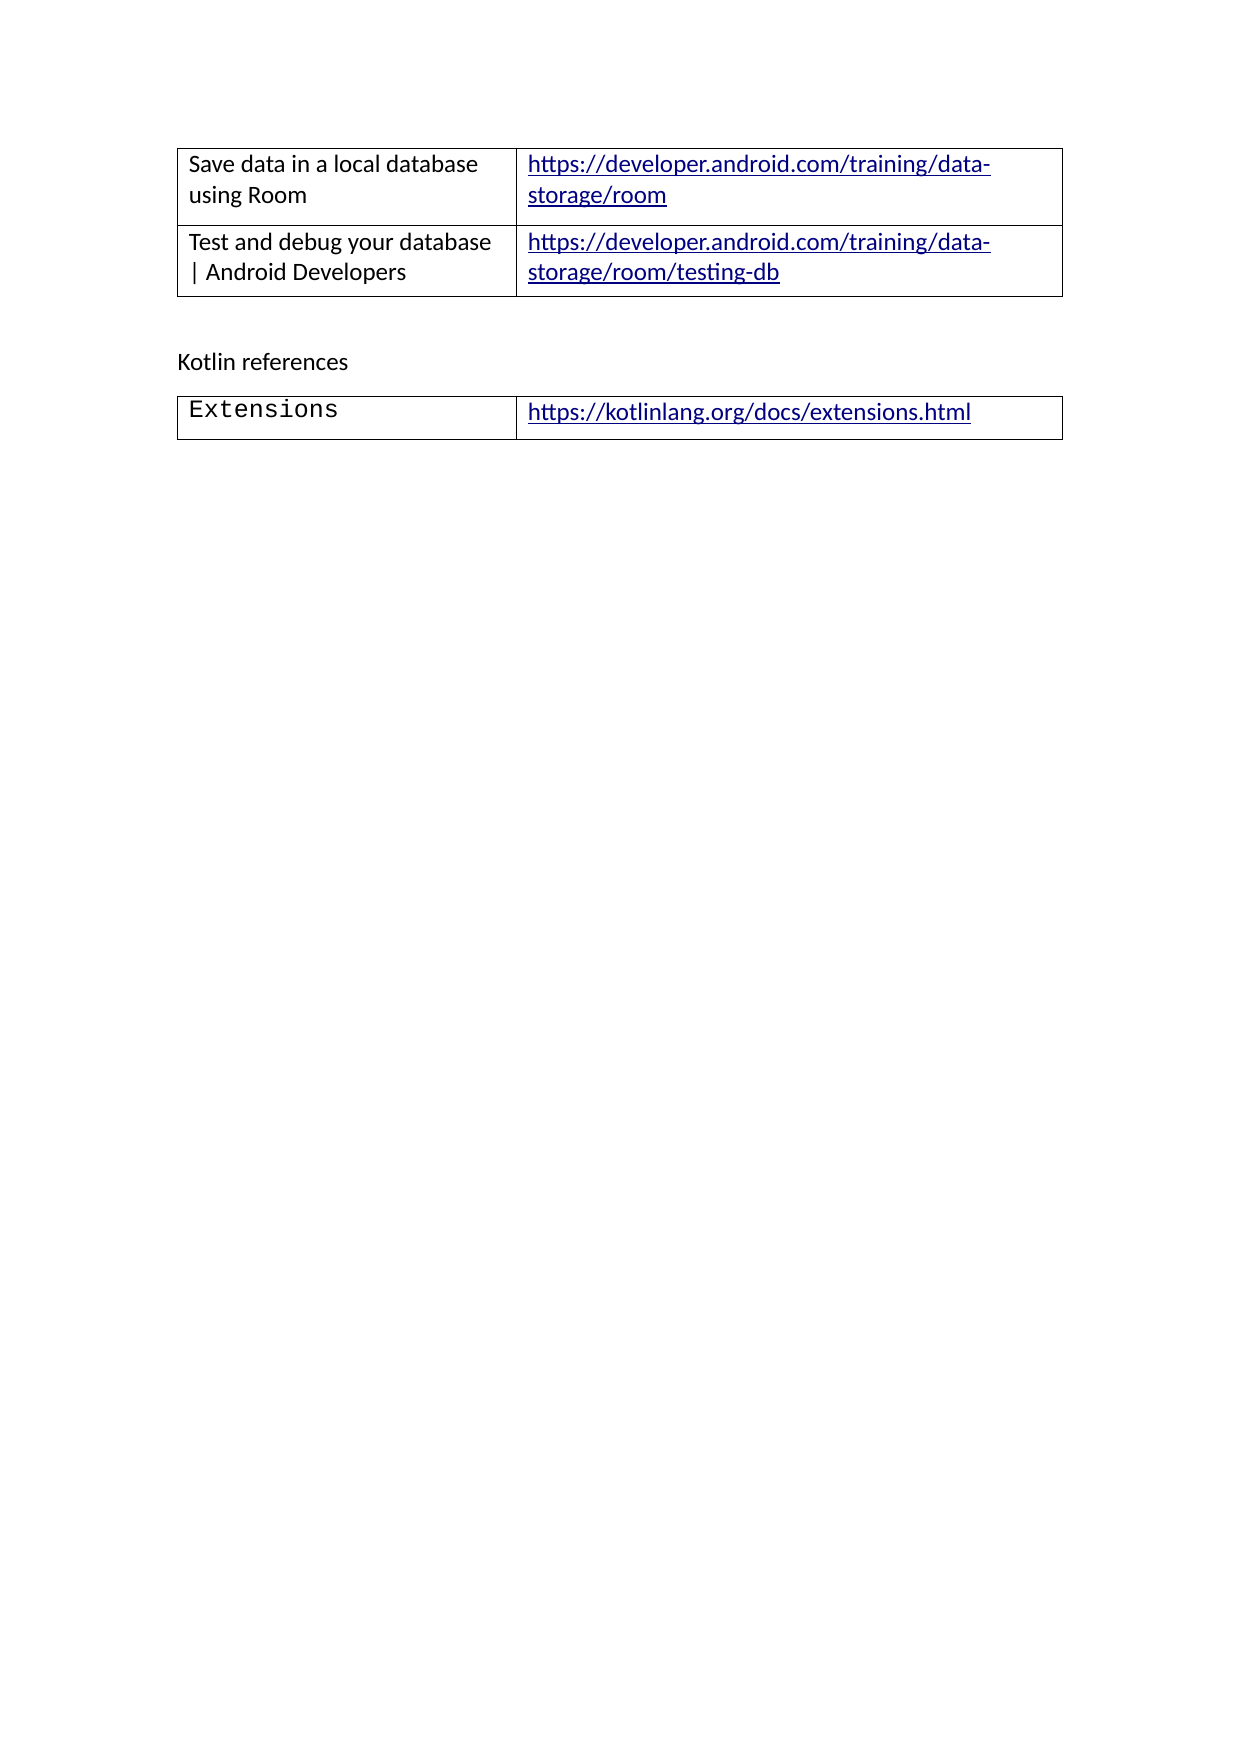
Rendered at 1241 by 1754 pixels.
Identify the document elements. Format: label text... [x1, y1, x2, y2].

table_cell Test and debug your database | Android Developers [178, 226, 516, 296]
table_cell Save data in a local database using Room [178, 149, 516, 224]
table_header https://kotlinlang.org/docs/extensions.html [517, 397, 1062, 439]
table_cell https://developer.android.com/training/data-storage/room [517, 149, 1062, 224]
table_header Extensions [178, 397, 516, 439]
text Kotlin references [177, 346, 1063, 377]
table_cell https://developer.android.com/training/data-storage/room/testing-db [517, 226, 1062, 296]
